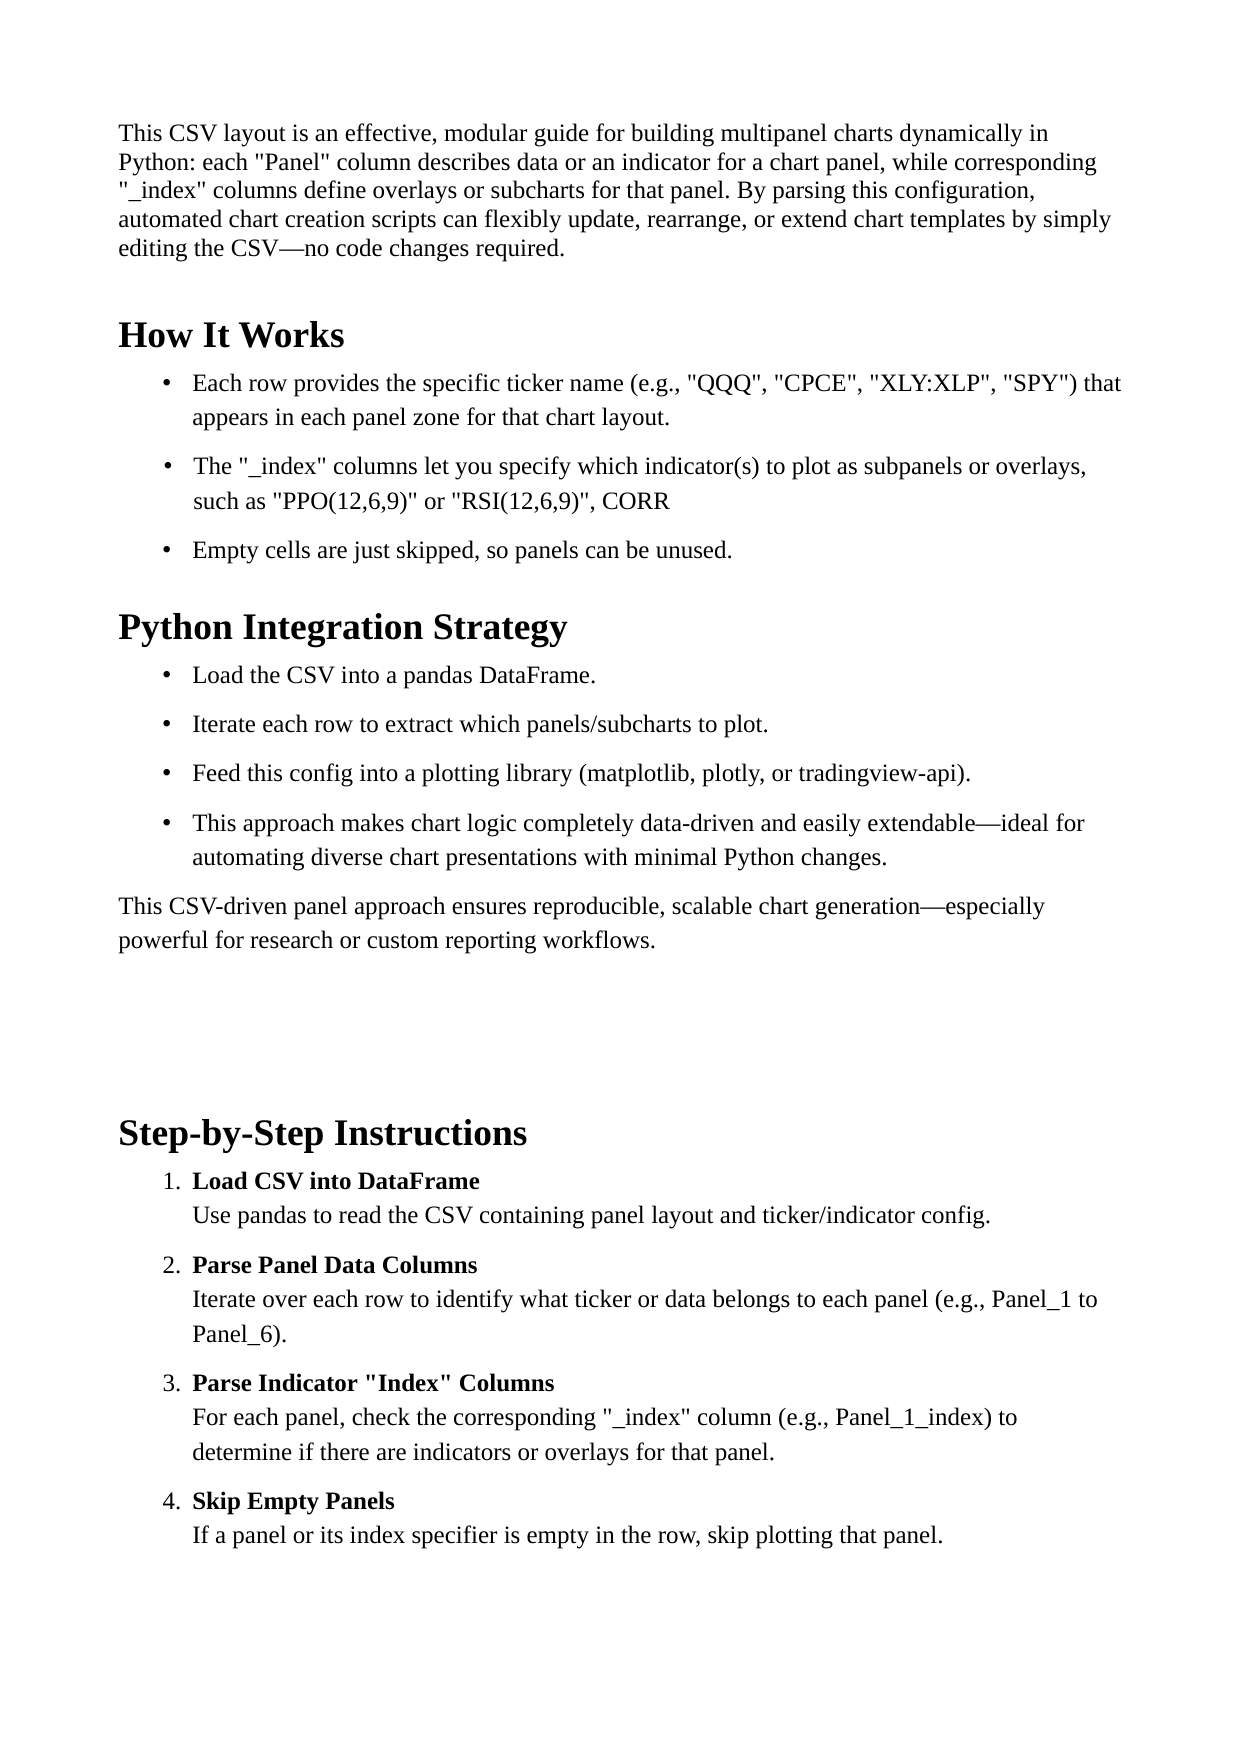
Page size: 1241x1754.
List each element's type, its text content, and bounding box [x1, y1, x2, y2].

subtitle How It Works [118, 312, 1122, 355]
list Parse Indicator "Index" Columns For each panel, check the corresponding "_index" column (e.g., Panel_1_index) to determine if there are indicators or overlays for that panel. [162, 1368, 1122, 1465]
list The "_index" columns let you specify which indicator(s) to plot as subpanels or overlays, such as "PPO(12,6,9)" or "RSI(12,6,9)", CORR [164, 451, 1122, 514]
text This CSV layout is an effective, modular guide for building multipanel charts dynamically in Python: each "Panel" column describes data or an indicator for a chart panel, while corresponding "_index" columns define overlays or subcharts for that panel. By parsing this configuration, automated chart creation scripts can flexibly update, rearrange, or extend chart templates by simply editing the CSV—no code changes required. [118, 118, 1122, 262]
list Empty cells are just skipped, so panels can be unused. [162, 535, 1122, 564]
list Load the CSV into a pandas DataFrame. [162, 660, 1122, 689]
list Skip Empty Panels If a panel or its index specifier is empty in the row, skip plotting that panel. [162, 1486, 1122, 1549]
list Parse Panel Data Columns Iterate over each row to identify what ticker or data belongs to each panel (e.g., Panel_1 to Panel_6). [162, 1250, 1122, 1347]
list Feed this config into a plotting library (matplotlib, plotly, or tradingview-api). [162, 758, 1122, 787]
list Iterate each row to extract which panels/subcharts to plot. [162, 709, 1122, 738]
subtitle Python Integration Strategy [118, 605, 1122, 648]
list This approach makes chart logic completely data-driven and easily extendable—ideal for automating diverse chart presentations with minimal Python changes. [162, 808, 1122, 871]
text This CSV-driven panel approach ensures reproducible, scalable chart generation—especially powerful for research or custom reporting workflows. [118, 891, 1122, 954]
list Each row provides the specific ticker name (e.g., "QQQ", "CPCE", "XLY:XLP", "SPY") that appears in each panel zone for that chart layout. [162, 368, 1122, 431]
subtitle Step-by-Step Instructions [118, 1111, 1122, 1154]
list Load CSV into DataFrame Use pandas to read the CSV containing panel layout and ticker/indicator config. [162, 1166, 1122, 1229]
